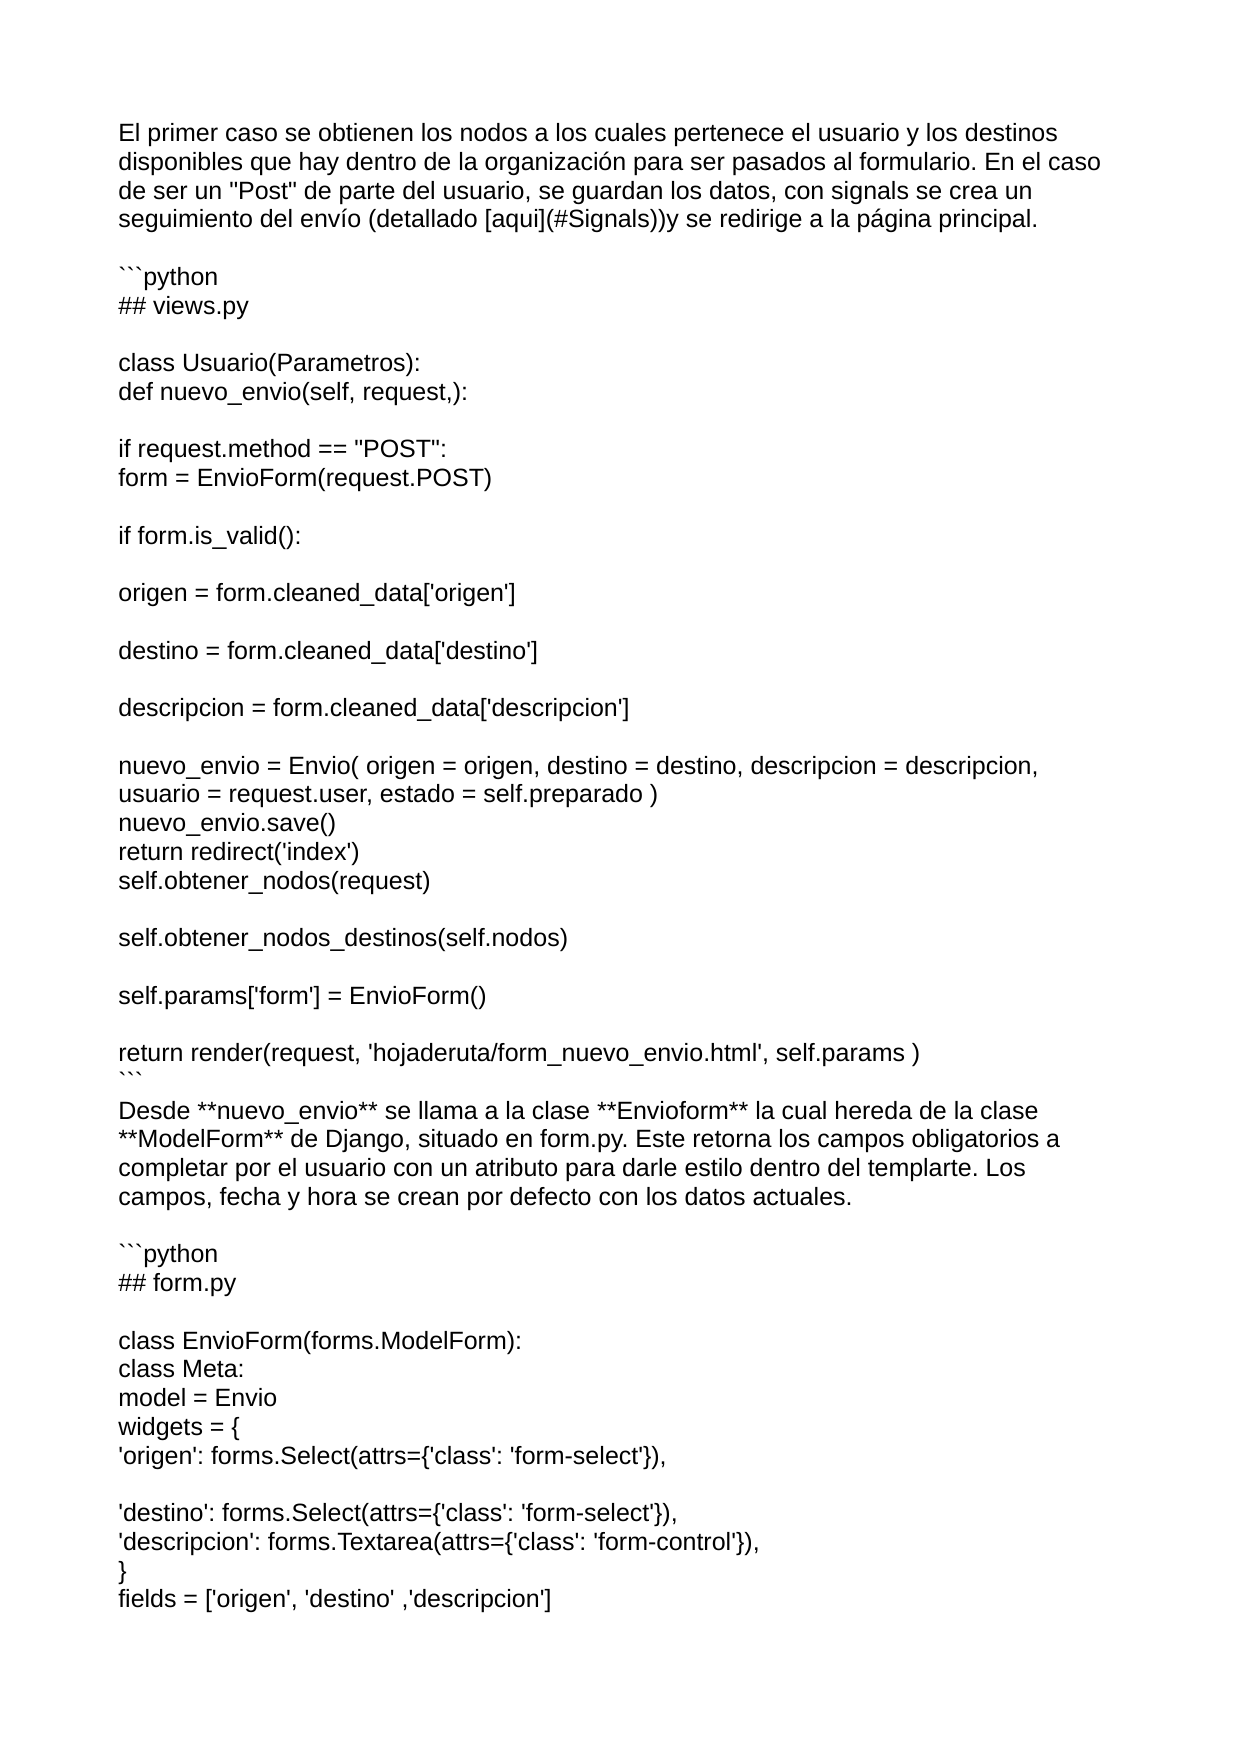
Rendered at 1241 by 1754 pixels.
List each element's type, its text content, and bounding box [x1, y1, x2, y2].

text ```python [118, 262, 1122, 291]
text model = Envio [118, 1383, 1122, 1412]
text class Meta: [118, 1354, 1122, 1383]
text def nuevo_envio(self, request,): [118, 377, 1122, 406]
text fields = ['origen', 'destino' ,'descripcion'] [118, 1584, 1122, 1613]
text origen = form.cleaned_data['origen'] [118, 578, 1122, 607]
text form = EnvioForm(request.POST) [118, 463, 1122, 492]
text ``` [118, 1067, 1122, 1096]
text Desde **nuevo_envio** se llama a la clase **Envioform** la cual hereda de la clase **ModelForm** de Django, situado en form.py. Este retorna los campos obligatorios a completar por el usuario con un atributo para darle estilo dentro del templarte. Los campos, fecha y hora se crean por defecto con los datos actuales. [118, 1096, 1122, 1211]
text self.obtener_nodos_destinos(self.nodos) [118, 923, 1122, 952]
text class Usuario(Parametros): [118, 348, 1122, 377]
text } [118, 1556, 1122, 1584]
text ## form.py [118, 1268, 1122, 1297]
text destino = form.cleaned_data['destino'] [118, 636, 1122, 664]
text return render(request, 'hojaderuta/form_nuevo_envio.html', self.params ) [118, 1038, 1122, 1067]
text 'origen': forms.Select(attrs={'class': 'form-select'}), [118, 1441, 1122, 1469]
text widgets = { [118, 1412, 1122, 1441]
text nuevo_envio = Envio( origen = origen, destino = destino, descripcion = descripcion, usuario = request.user, estado = self.preparado ) [118, 751, 1122, 808]
text if form.is_valid(): [118, 521, 1122, 549]
text descripcion = form.cleaned_data['descripcion'] [118, 693, 1122, 722]
text class EnvioForm(forms.ModelForm): [118, 1326, 1122, 1354]
text ```python [118, 1239, 1122, 1268]
text return redirect('index') [118, 837, 1122, 866]
text El primer caso se obtienen los nodos a los cuales pertenece el usuario y los destinos disponibles que hay dentro de la organización para ser pasados al formulario. En el caso de ser un "Post" de parte del usuario, se guardan los datos, con signals se crea un seguimiento del envío (detallado [aqui](#Signals))y se redirige a la página principal. [118, 118, 1122, 233]
text 'destino': forms.Select(attrs={'class': 'form-select'}), [118, 1498, 1122, 1527]
text 'descripcion': forms.Textarea(attrs={'class': 'form-control'}), [118, 1527, 1122, 1556]
text self.params['form'] = EnvioForm() [118, 981, 1122, 1009]
text nuevo_envio.save() [118, 808, 1122, 837]
text ## views.py [118, 291, 1122, 319]
text if request.method == "POST": [118, 434, 1122, 463]
text self.obtener_nodos(request) [118, 866, 1122, 894]
